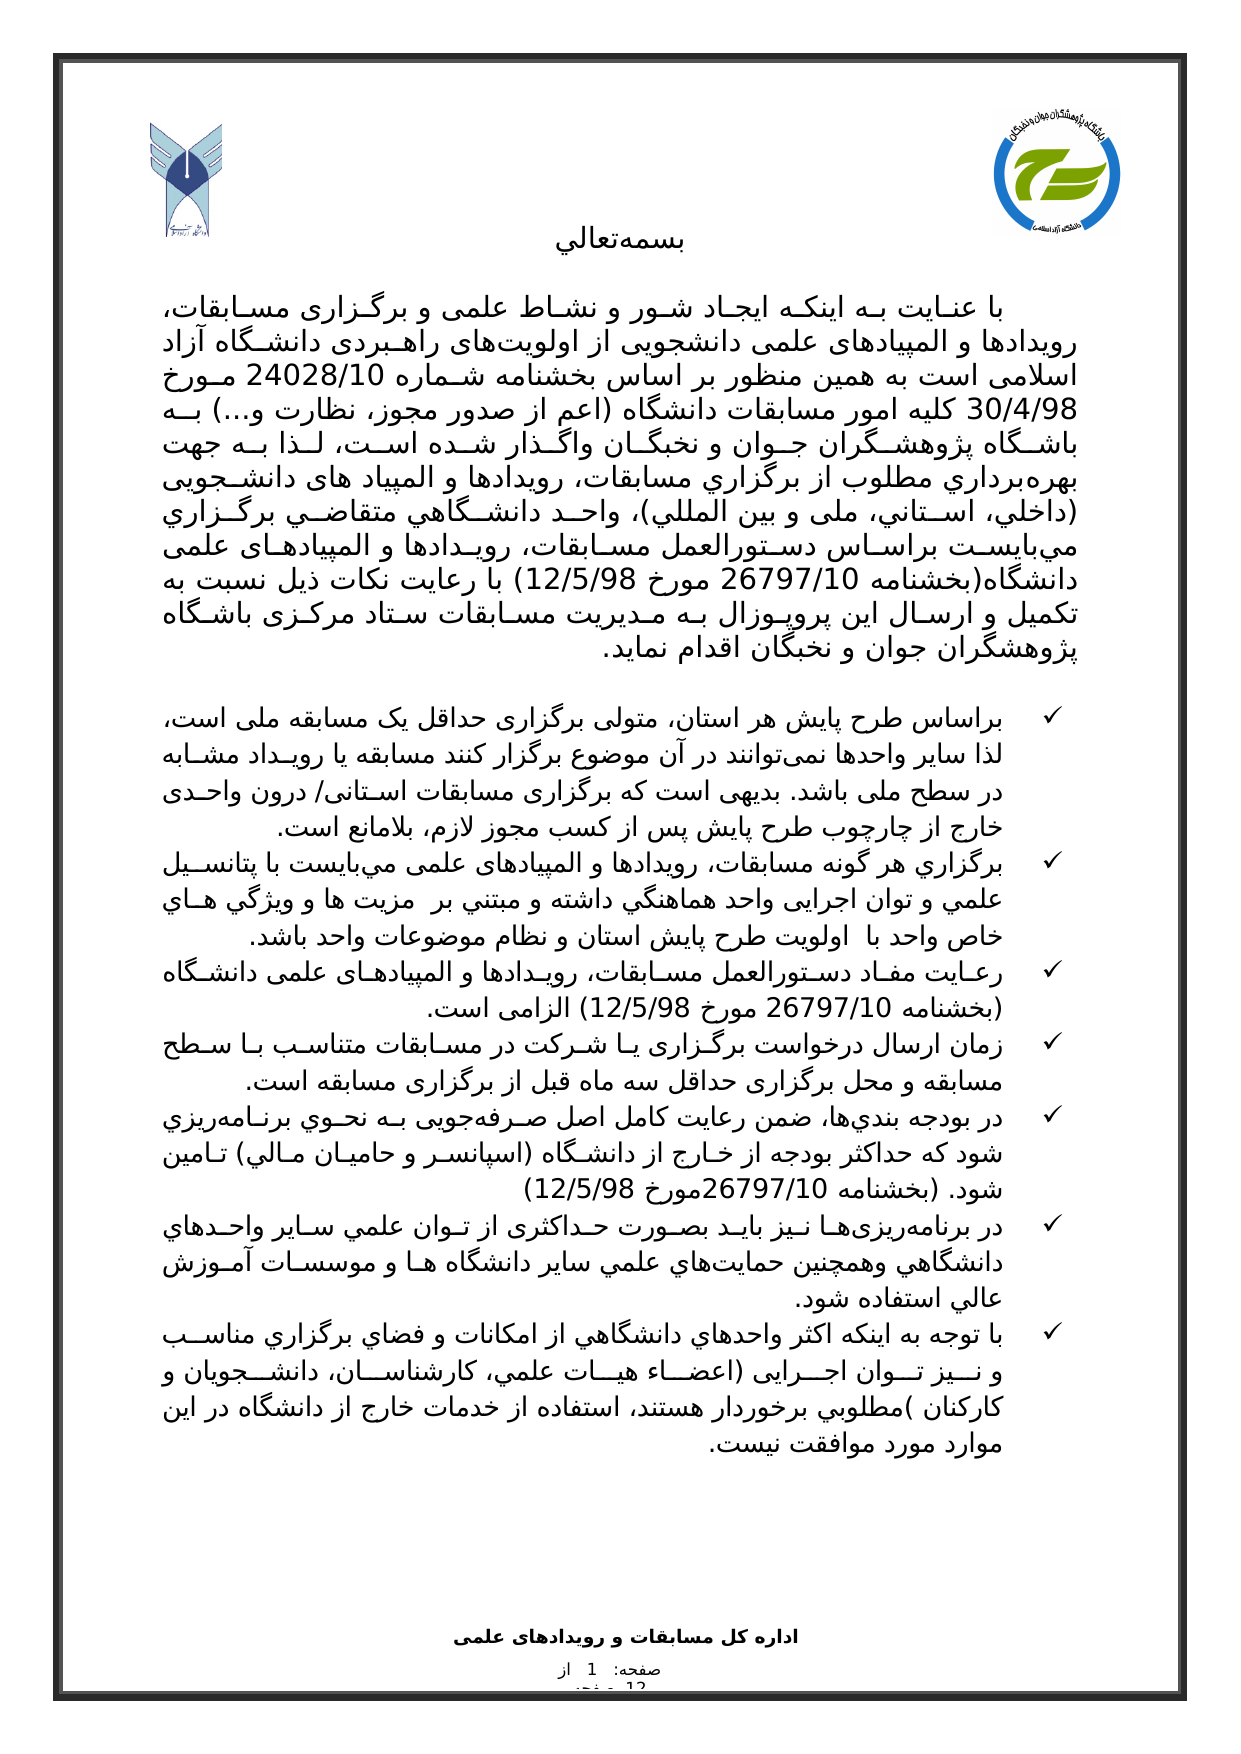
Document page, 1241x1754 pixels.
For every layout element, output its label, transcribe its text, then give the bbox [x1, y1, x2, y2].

picture [992, 108, 1122, 237]
list براساس طرح پایش هر استان، متولی برگزاری حداقل یک مسابقه ملی است، لذا سایر واحدها نمی‌توانند در آن موضوع برگزار کنند مسابقه یا رویداد مشابه در سطح ملی باشد. بدیهی است که برگزاری مسابقات استانی/ درون واحدی خارج از چارچوب طرح پایش پس از کسب مجوز لازم، بلامانع است. [162, 702, 1041, 843]
list در بودجه بندي‌ها، ضمن رعايت كامل اصل صرفه‌جویی به نحوي برنامه‌ريزي شود كه حداكثر بودجه از خارج از دانشگاه (اسپانسر و حاميان مالي) تامين شود. (بخشنامه 26797/10مورخ 12/5/98) [162, 1101, 1041, 1205]
list در برنامه‌ريزی‌ها نيز باید بصورت حداکثری از توان علمي ساير واحد‌هاي دانشگاهي وهمچنين حمايت‌هاي علمي ساير دانشگاه ها و موسسات آموزش عالي استفاده شود. [162, 1210, 1041, 1314]
list زمان ارسال درخواست برگزاری یا شرکت در مسابقات متناسب با سطح مسابقه و محل برگزاری حداقل سه ماه قبل از برگزاری مسابقه است. [162, 1028, 1041, 1096]
list رعایت مفاد دستورالعمل مسابقات، رویدادها و المپیادهای علمی دانشگاه (بخشنامه 26797/10 مورخ 12/5/98) الزامی است. [162, 956, 1041, 1024]
list با توجه به اينكه اكثر واحدهاي دانشگاهي از امكانات و فضاي برگزاري مناسب و نيز توان اجرایی (اعضاء هيات علمي، كارشناسان، دانشجويان و كاركنان )مطلوبي برخوردار هستند، استفاده از خدمات خارج از دانشگاه در اين موارد مورد موافقت نیست. [162, 1318, 1041, 1459]
text با عنایت به اینکه ایجاد شور و نشاط علمی و برگزاری مسابقات، رویدادها و المپیادهای علمی دانشجویی از اولویت‌های راهبردی دانشگاه آزاد اسلامی است به همین منظور بر اساس بخشنامه شماره 24028/10 مورخ 30/4/98 کلیه امور مسابقات دانشگاه (اعم از صدور مجوز، نظارت و...) به باشگاه پژوهشگران جوان و نخبگان واگذار شده است، لذا به جهت بهره‌برداري مطلوب از برگزاري مسابقات، رویدادها و المپیاد های دانشجویی (داخلي، استاني، ملی و بين المللي)، واحد دانشگاهي متقاضي برگزاري مي‌بايست براساس دستورالعمل مسابقات، رویدادها و المپیادهای علمی دانشگاه(بخشنامه 26797/10 مورخ 12/5/98) با رعايت نكات ذيل نسبت به تكميل و ارسال اين پروپوزال به مدیریت مسابقات ستاد مرکزی باشگاه پژوهشگران جوان و نخبگان اقدام نمايد. [162, 291, 1078, 664]
list برگزاري هر گونه مسابقات، رویدادها و المپیادهای علمی مي‌بايست با پتانسيل علمي و توان اجرایی واحد هماهنگي داشته و مبتني بر مزيت ها و ويژگي هاي خاص واحد با اولویت طرح پایش استان و نظام موضوعات واحد باشد. [162, 847, 1041, 951]
picture [150, 122, 224, 237]
text بسمه‌تعالي [162, 221, 1078, 255]
